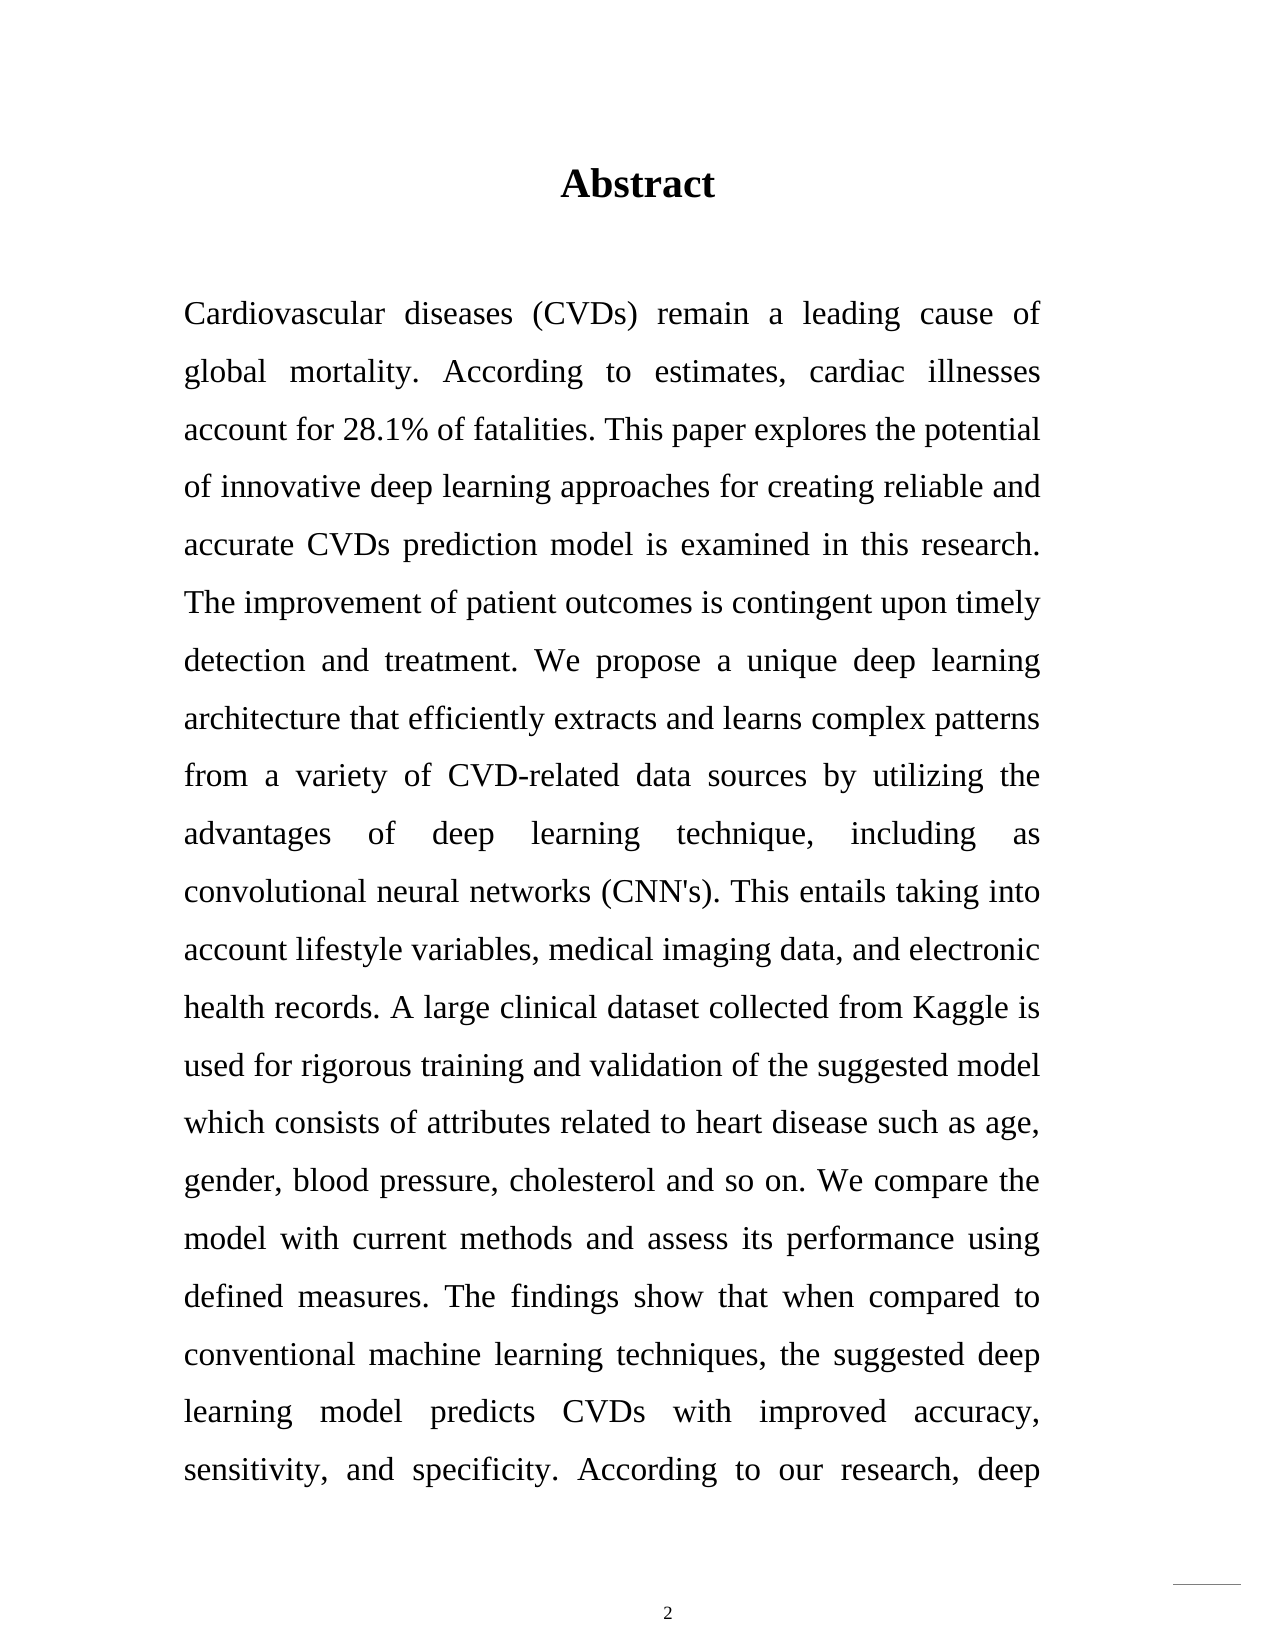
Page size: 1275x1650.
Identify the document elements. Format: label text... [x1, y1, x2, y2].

text Cardiovascular diseases (CVDs) remain a leading cause of global mortality. According to estimates, cardiac illnesses account for 28.1% of fatalities. This paper explores the potential of innovative deep learning approaches for creating reliable and accurate CVDs prediction model is examined in this research. The improvement of patient outcomes is contingent upon timely detection and treatment. We propose a unique deep learning architecture that efficiently extracts and learns complex patterns from a variety of CVD-related data sources by utilizing the advantages of deep learning technique, including as convolutional neural networks (CNN's). This entails taking into account lifestyle variables, medical imaging data, and electronic health records. A large clinical dataset collected from Kaggle is used for rigorous training and validation of the suggested model which consists of attributes related to heart disease such as age, gender, blood pressure, cholesterol and so on. We compare the model with current methods and assess its performance using defined measures. The findings show that when compared to conventional machine learning techniques, the suggested deep learning model predicts CVDs with improved accuracy, sensitivity, and specificity. According to our research, deep [183, 293, 1041, 1488]
subtitle Abstract [182, 158, 1093, 206]
